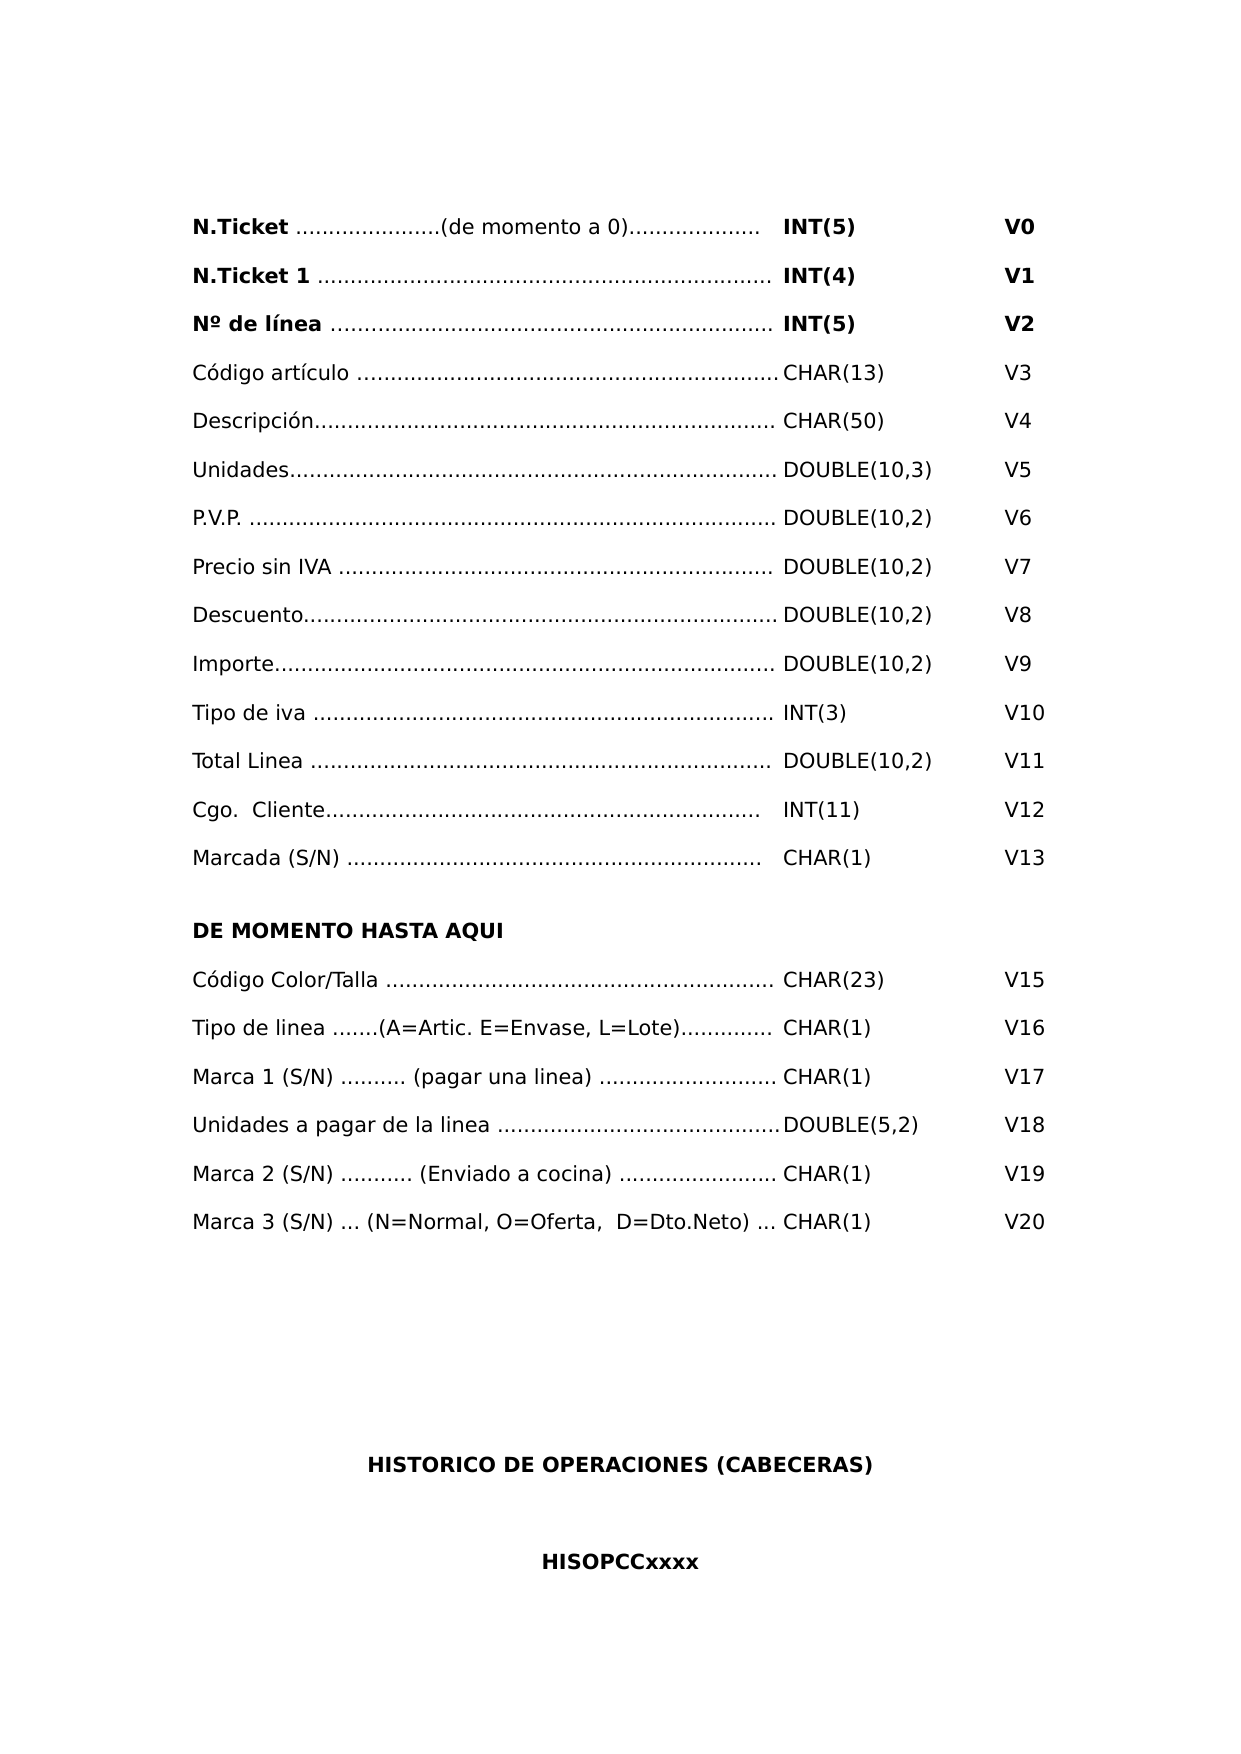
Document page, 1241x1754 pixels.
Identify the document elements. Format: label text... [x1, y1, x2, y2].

text N.Ticket 1 ..................................................................... INT(4) V1 [118, 264, 1122, 288]
text Cgo. Cliente.................................................................. INT(11) V12 [118, 798, 1122, 822]
text Tipo de iva ...................................................................... INT(3) V10 [118, 701, 1122, 725]
text DE MOMENTO HASTA AQUI [118, 919, 1122, 943]
text Marca 3 (S/N) ... (N=Normal, O=Oferta, D=Dto.Neto) ... CHAR(1) V20 [118, 1210, 1122, 1234]
text Precio sin IVA .................................................................. DOUBLE(10,2) V7 [118, 555, 1122, 579]
text Marca 2 (S/N) ........... (Enviado a cocina) ........................ CHAR(1) V19 [118, 1162, 1122, 1186]
text P.V.P. ................................................................................ DOUBLE(10,2) V6 [118, 506, 1122, 531]
text Total Linea ...................................................................... DOUBLE(10,2) V11 [118, 749, 1122, 773]
text HISOPCCxxxx [118, 1550, 1122, 1574]
text Unidades.......................................................................... DOUBLE(10,3) V5 [118, 458, 1122, 482]
text Código artículo …............................................................. CHAR(13) V3 [118, 361, 1122, 385]
text Tipo de linea .......(A=Artic. E=Envase, L=Lote).............. CHAR(1) V16 [118, 1016, 1122, 1040]
text Importe............................................................................ DOUBLE(10,2) V9 [118, 652, 1122, 676]
text Marcada (S/N) ............................................................... CHAR(1) V13 [118, 846, 1122, 871]
text Marca 1 (S/N) .......... (pagar una linea) ........................... CHAR(1) V17 [118, 1065, 1122, 1089]
text Unidades a pagar de la linea ........................................... DOUBLE(5,2) V18 [118, 1113, 1122, 1137]
text Código Color/Talla ........................................................... CHAR(23) V15 [118, 968, 1122, 992]
text N.Ticket ......................(de momento a 0).................... INT(5) V0 [118, 215, 1122, 239]
text Nº de línea …..…........................................................... INT(5) V2 [118, 312, 1122, 337]
text Descripción...................................................................... CHAR(50) V4 [118, 409, 1122, 434]
text Descuento........................................................................ DOUBLE(10,2) V8 [118, 603, 1122, 628]
text HISTORICO DE OPERACIONES (CABECERAS) [118, 1453, 1122, 1477]
